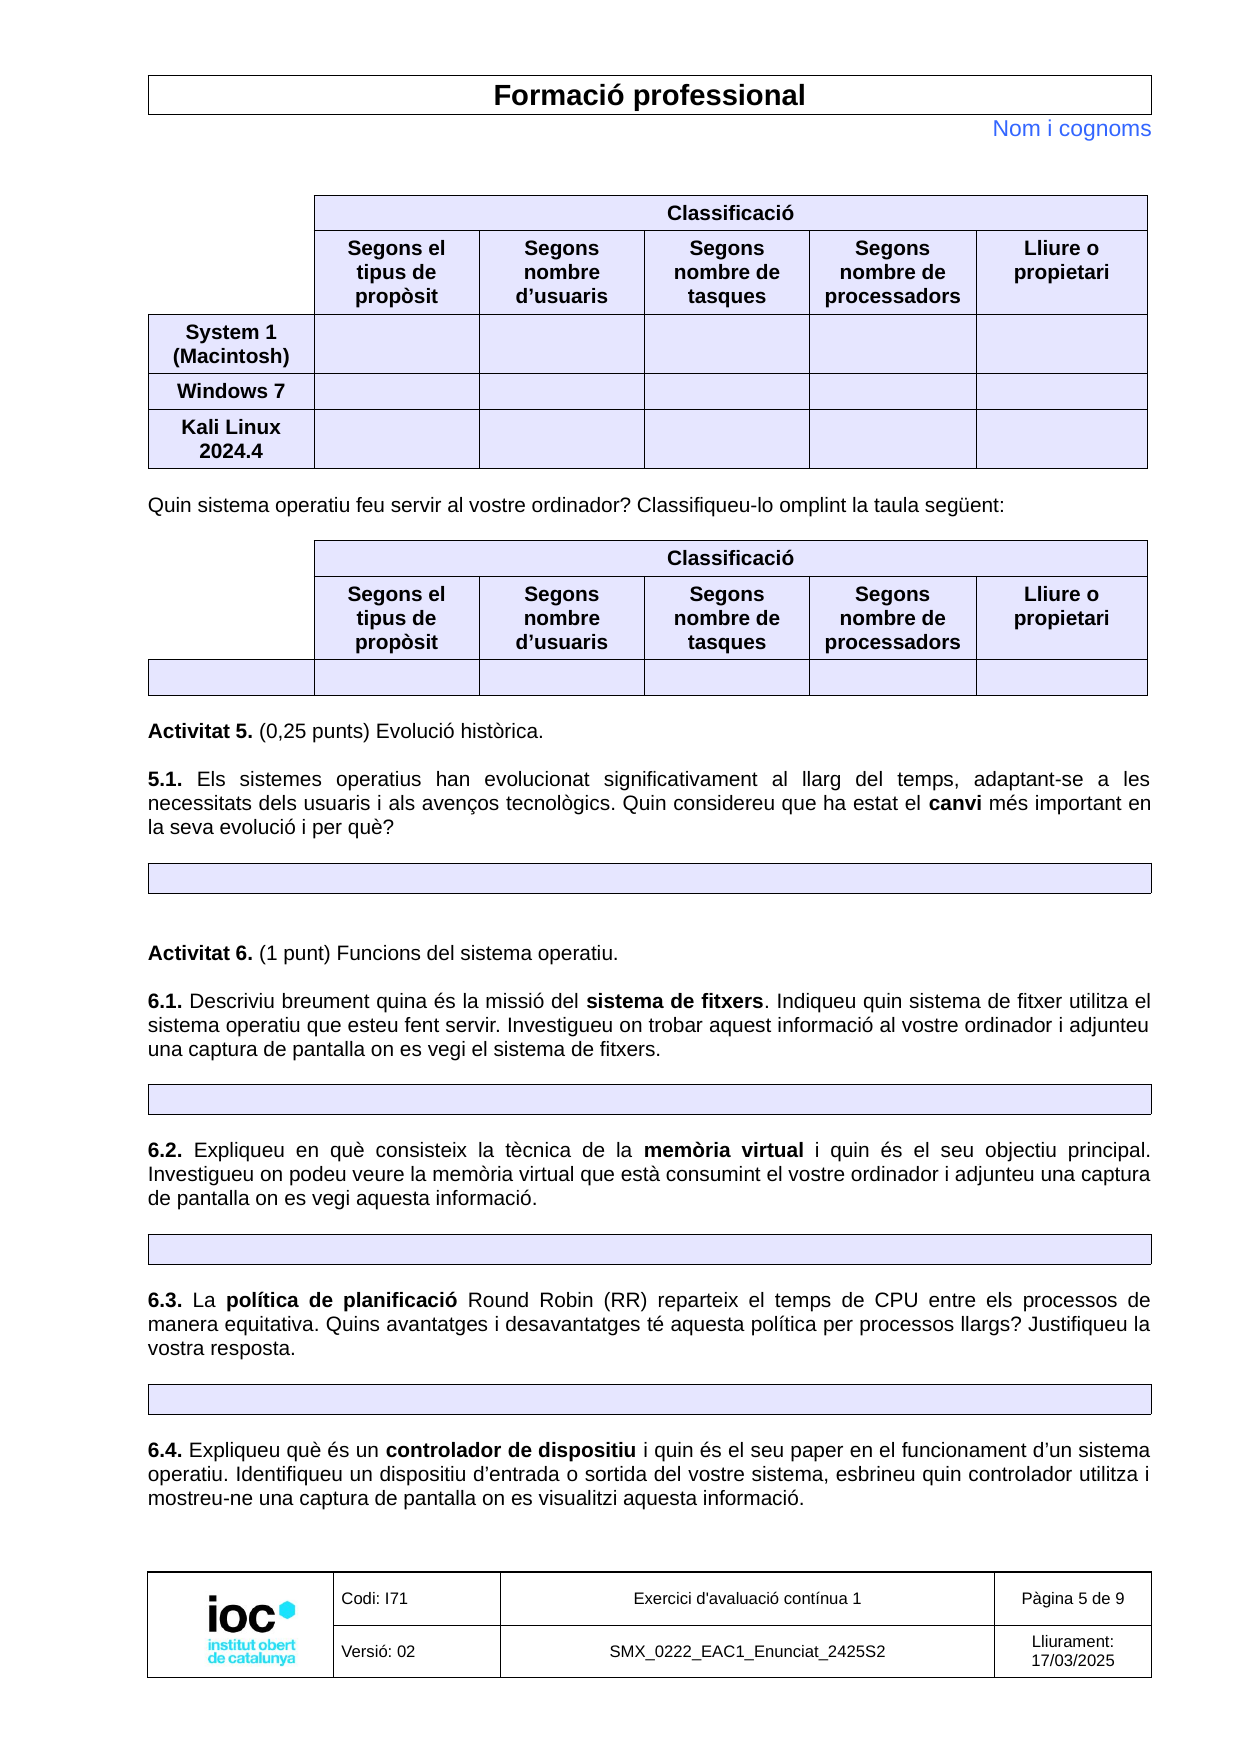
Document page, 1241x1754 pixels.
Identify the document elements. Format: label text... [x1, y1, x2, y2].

table_header [148, 195, 314, 230]
table_cell System 1 (Macintosh) [149, 315, 314, 373]
text 6.2. Expliqueu en què consisteix la tècnica de la memòria virtual i quin és el seu objectiu principal. Investigueu on podeu veure la memòria virtual que està consumint el vostre ordinador i adjunteu una captura de pantalla on es vegi aquesta informació. [148, 1138, 1151, 1210]
text 5.1. Els sistemes operatius han evolucionat significativament al llarg del temps, adaptant-se a les necessitats dels usuaris i als avenços tecnològics. Quin considereu que ha estat el canvi més important en la seva evolució i per què? [148, 767, 1151, 839]
table_cell [315, 315, 479, 373]
table_cell [645, 315, 809, 373]
table_cell [977, 315, 1147, 373]
table_cell Lliure o propietari [977, 231, 1147, 314]
table_cell [315, 410, 479, 468]
picture [195, 1581, 309, 1677]
table_cell Segons el tipus de propòsit [315, 231, 479, 314]
table_cell [480, 410, 644, 468]
table_cell [315, 374, 479, 409]
table_cell [480, 660, 644, 695]
table_cell [810, 410, 976, 468]
text 6.1. Descriviu breument quina és la missió del sistema de fitxers. Indiqueu quin sistema de fitxer utilitza el sistema operatiu que esteu fent servir. Investigueu on trobar aquest informació al vostre ordinador i adjunteu una captura de pantalla on es vegi el sistema de fitxers. [148, 988, 1151, 1060]
table_cell Lliure o propietari [977, 577, 1147, 659]
table_cell [810, 315, 976, 373]
table_cell Segons nombre d’usuaris [480, 231, 644, 314]
table_cell [645, 374, 809, 409]
table_cell Segons nombre d’usuaris [480, 577, 644, 659]
table_header Classificació [315, 196, 1147, 230]
table_header [148, 540, 314, 576]
table_cell [480, 374, 644, 409]
table_cell [810, 660, 976, 695]
table_cell [977, 410, 1147, 468]
table_cell [148, 576, 314, 659]
text Quin sistema operatiu feu servir al vostre ordinador? Classifiqueu-lo omplint la taula següent: [148, 492, 1151, 516]
table_cell Kali Linux 2024.4 [149, 410, 314, 468]
table_cell [645, 660, 809, 695]
text 6.3. La política de planificació Round Robin (RR) reparteix el temps de CPU entre els processos de manera equitativa. Quins avantatges i desavantatges té aquesta política per processos llargs? Justifiqueu la vostra resposta. [148, 1288, 1151, 1360]
table_cell [480, 315, 644, 373]
text 6.4. Expliqueu què és un controlador de dispositiu i quin és el seu paper en el funcionament d’un sistema operatiu. Identifiqueu un dispositiu d’entrada o sortida del vostre sistema, esbrineu quin controlador utilitza i mostreu-ne una captura de pantalla on es visualitzi aquesta informació. [148, 1438, 1151, 1510]
table_cell [977, 374, 1147, 409]
table_cell Segons nombre de tasques [645, 577, 809, 659]
text Activitat 6. (1 punt) Funcions del sistema operatiu. [148, 941, 1151, 964]
table_cell [148, 230, 314, 314]
table_cell Segons nombre de processadors [810, 577, 976, 659]
table_cell Segons nombre de processadors [810, 231, 976, 314]
table_cell [645, 410, 809, 468]
table_header Classificació [315, 541, 1147, 576]
table_cell Segons el tipus de propòsit [315, 577, 479, 659]
table_cell [977, 660, 1147, 695]
table_cell Segons nombre de tasques [645, 231, 809, 314]
table_cell [810, 374, 976, 409]
table_cell [149, 660, 314, 695]
text Activitat 5. (0,25 punts) Evolució històrica. [148, 719, 1151, 743]
table_cell [315, 660, 479, 695]
table_cell Windows 7 [149, 374, 314, 409]
